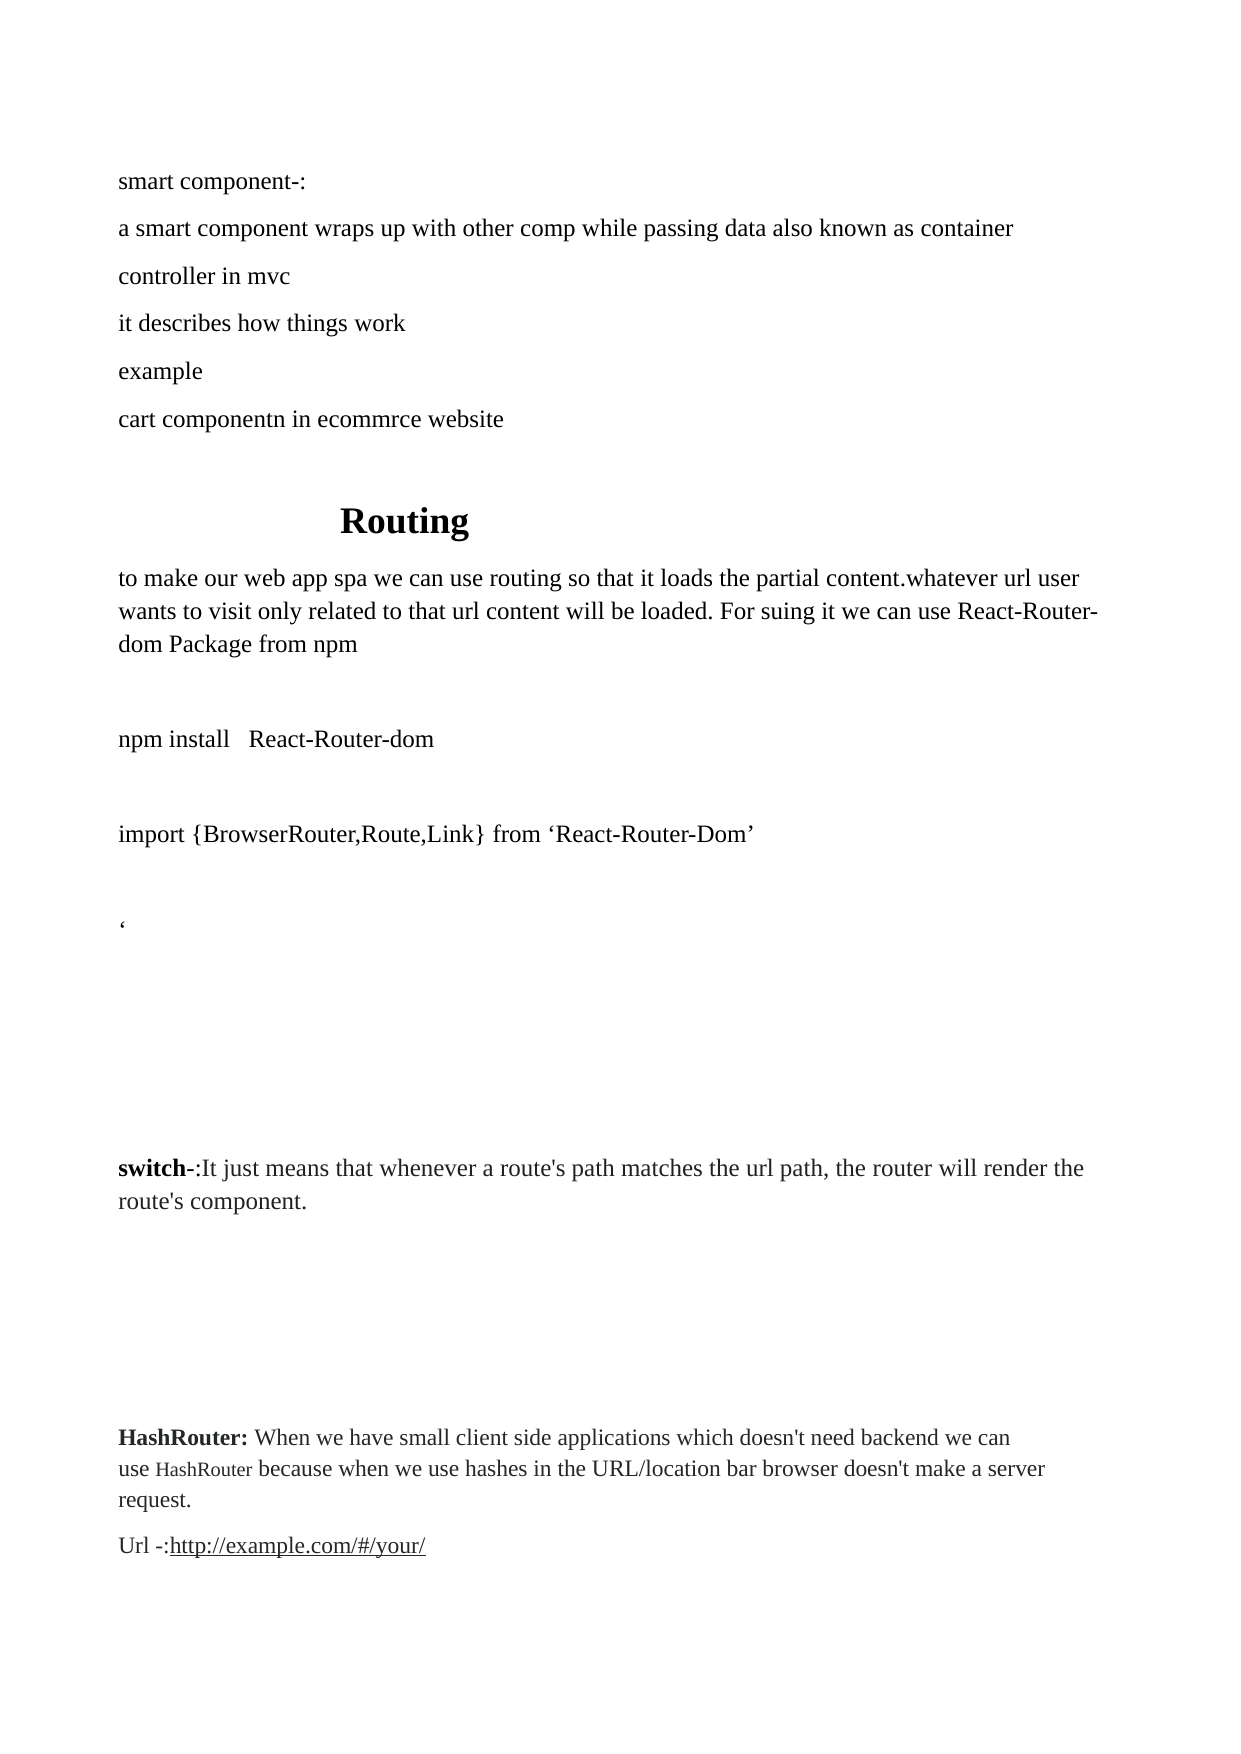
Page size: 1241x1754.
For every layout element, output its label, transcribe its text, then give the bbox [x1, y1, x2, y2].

text switch-:It just means that whenever a route's path matches the url path, the router will render the route's component. [118, 1153, 1122, 1214]
text import {BrowserRouter,Route,Link} from ‘React-Router-Dom’ [118, 819, 1122, 848]
text controller in mvc [118, 261, 1122, 290]
text a smart component wraps up with other comp while passing data also known as container [118, 213, 1122, 242]
text Routing [118, 499, 1122, 542]
text to make our web app spa we can use routing so that it loads the partial content.whatever url user wants to visit only related to that url content will be loaded. For suing it we can use React-Router-dom Package from npm [118, 563, 1122, 658]
text example [118, 356, 1122, 385]
text smart component-: [118, 166, 1122, 194]
text Url -:http://example.com/#/your/ [118, 1531, 1122, 1558]
text HashRouter: When we have small client side applications which doesn't need backend we can use HashRouter because when we use hashes in the URL/location bar browser doesn't make a server request. [118, 1424, 1122, 1513]
text cart componentn in ecommrce website [118, 404, 1122, 432]
text it describes how things work [118, 308, 1122, 337]
text npm install React-Router-dom [118, 724, 1122, 753]
text ‘ [118, 915, 1122, 943]
